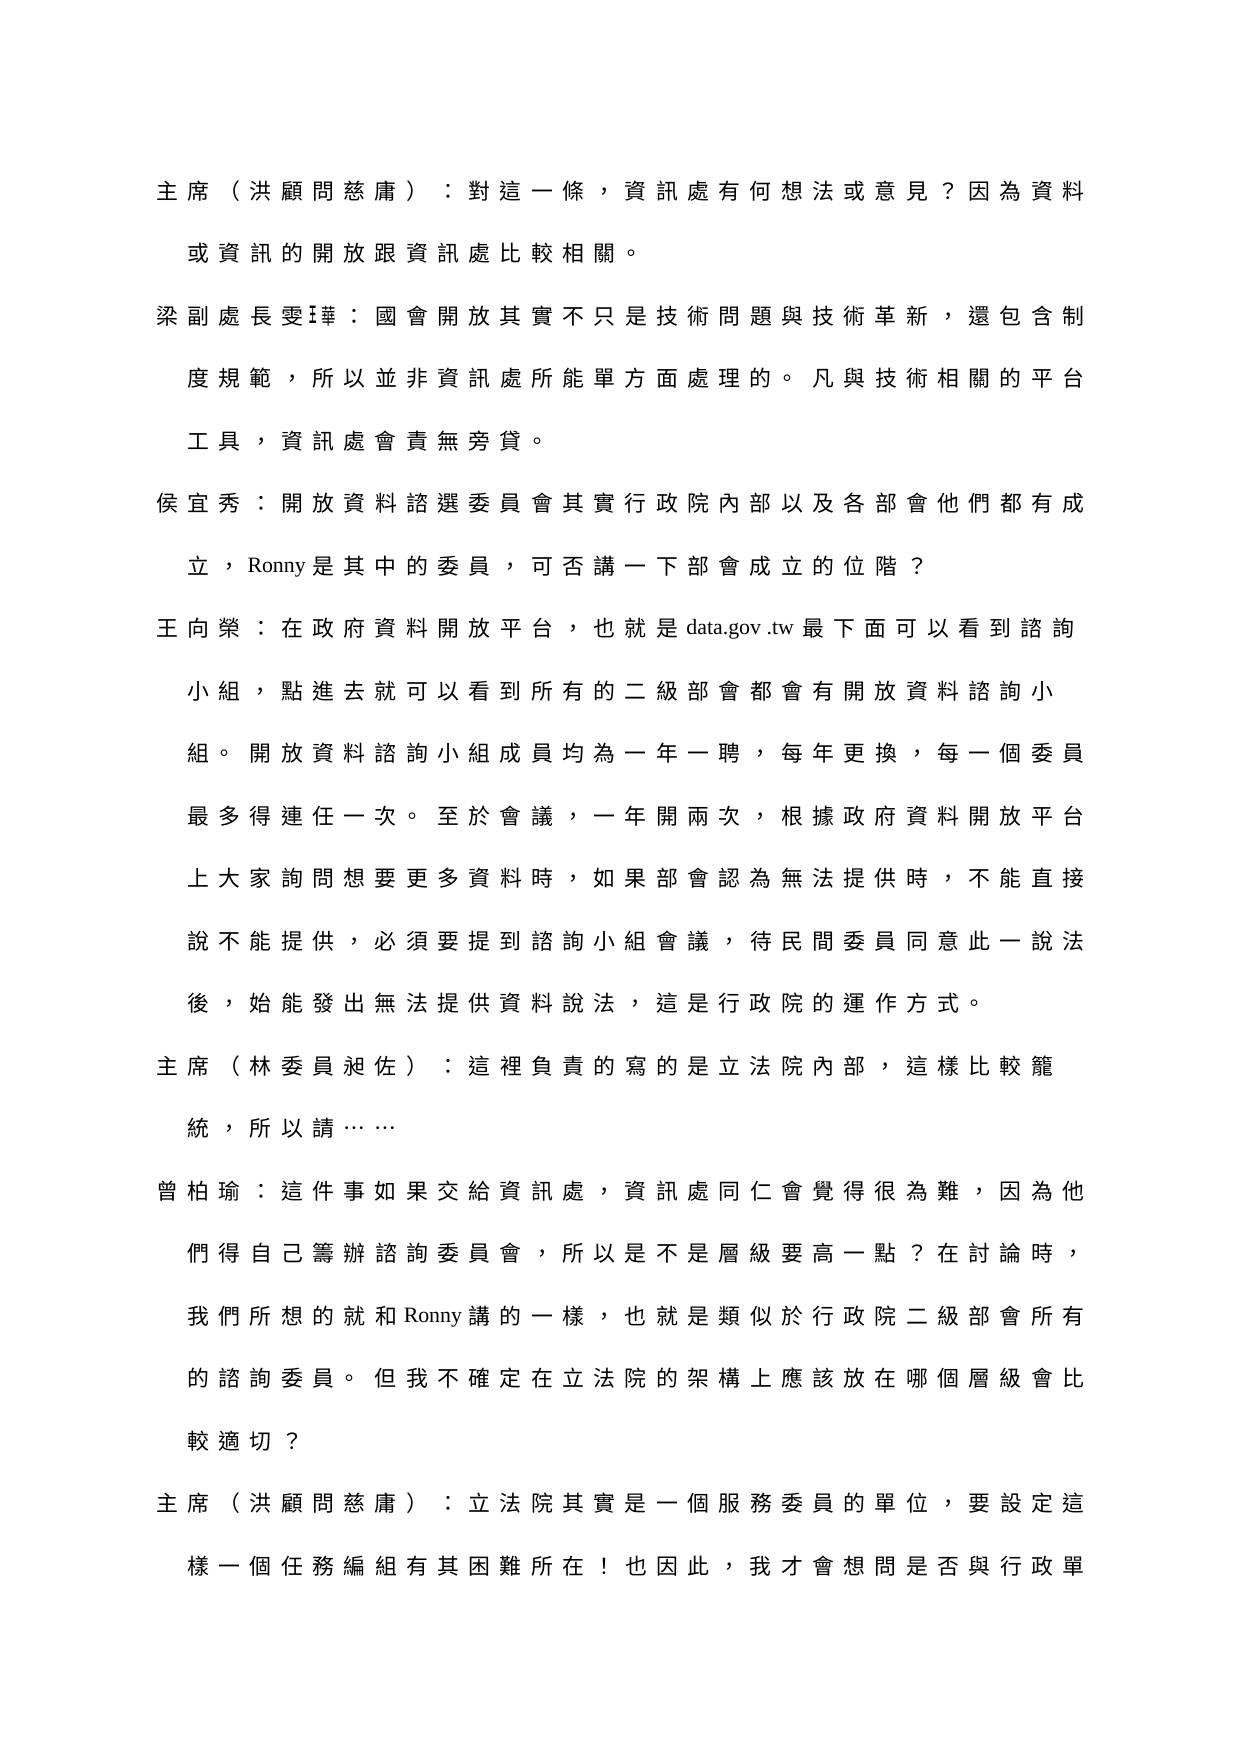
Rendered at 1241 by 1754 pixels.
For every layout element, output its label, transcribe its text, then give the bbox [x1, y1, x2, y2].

text 侯宜秀：開放資料諮選委員會其實行政院內部以及各部會他們都有成立，Ronny是其中的委員，可否講一下部會成立的位階？ [151, 471, 1089, 596]
text 主席（洪顧問慈庸）：對這一條，資訊處有何想法或意見？因為資料或資訊的開放跟資訊處比較相關。 [151, 158, 1089, 283]
text 主席（林委員昶佐）：這裡負責的寫的是立法院內部，這樣比較籠統，所以請…… [151, 1033, 1089, 1158]
text 王向榮：在政府資料開放平台，也就是data.gov .tw最下面可以看到諮詢小組，點進去就可以看到所有的二級部會都會有開放資料諮詢小組。開放資料諮詢小組成員均為一年一聘，每年更換，每一個委員最多得連任一次。至於會議，一年開兩次，根據政府資料開放平台上大家詢問想要更多資料時，如果部會認為無法提供時，不能直接說不能提供，必須要提到諮詢小組會議，待民間委員同意此一說法後，始能發出無法提供資料說法，這是行政院的運作方式。 [151, 596, 1089, 1033]
text 主席（洪顧問慈庸）：立法院其實是一個服務委員的單位，要設定這樣一個任務編組有其困難所在！也因此，我才會想問是否與行政單 [151, 1471, 1089, 1596]
text 梁副處長雯王華：國會開放其實不只是技術問題與技術革新，還包含制度規範，所以並非資訊處所能單方面處理的。凡與技術相關的平台工具，資訊處會責無旁貸。 [151, 283, 1089, 471]
text 曾柏瑜：這件事如果交給資訊處，資訊處同仁會覺得很為難，因為他們得自己籌辦諮詢委員會，所以是不是層級要高一點？在討論時，我們所想的就和Ronny講的一樣，也就是類似於行政院二級部會所有的諮詢委員。但我不確定在立法院的架構上應該放在哪個層級會比較適切？ [151, 1158, 1089, 1471]
